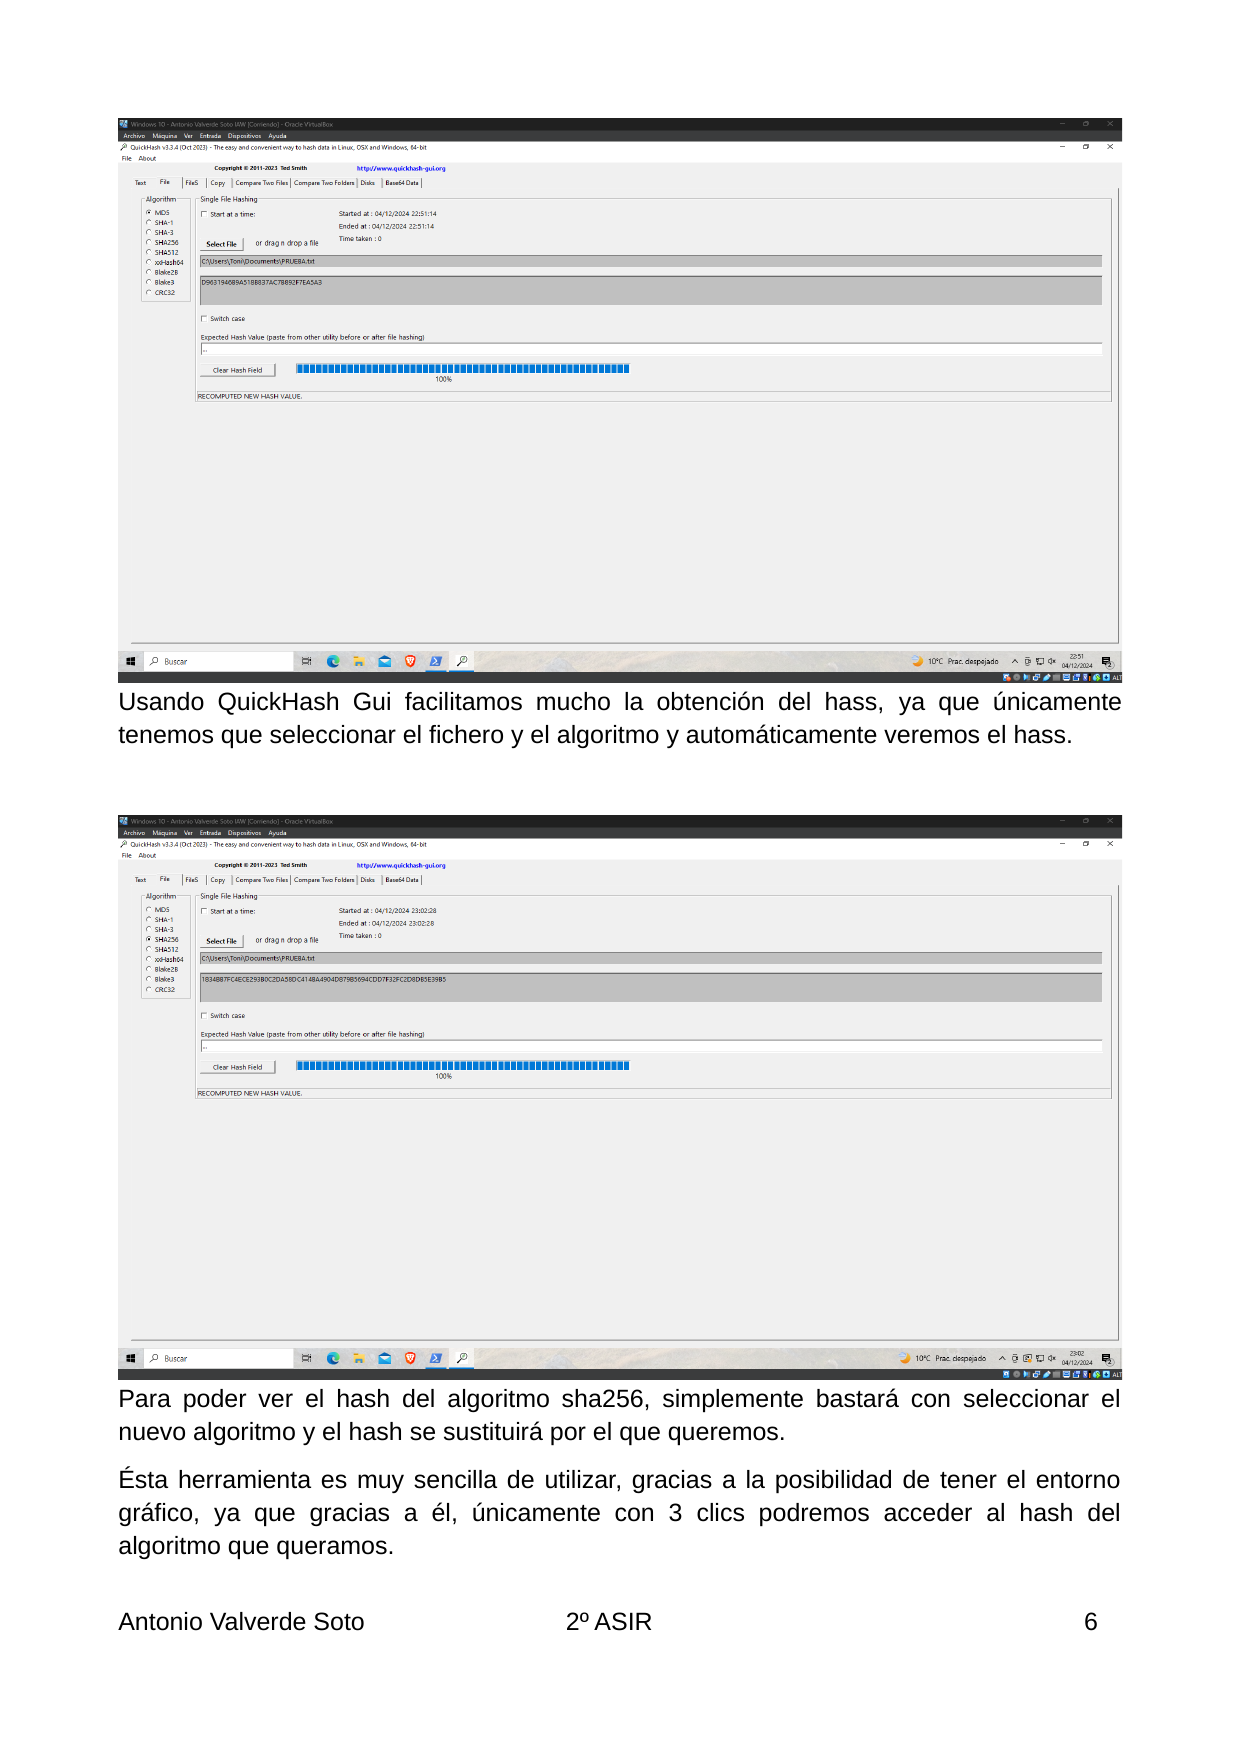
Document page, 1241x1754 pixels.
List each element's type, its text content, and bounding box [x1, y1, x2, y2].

text Usando QuickHash Gui facilitamos mucho la obtención del hass, ya que únicamente tenemos que seleccionar el fichero y el algoritmo y automáticamente veremos el hass. [118, 683, 1122, 749]
text Para poder ver el hash del algoritmo sha256, simplemente bastará con seleccionar el nuevo algoritmo y el hash se sustituirá por el que queremos. [118, 1380, 1122, 1446]
picture [118, 118, 1123, 683]
text Ésta herramienta es muy sencilla de utilizar, gracias a la posibilidad de tener el entorno gráfico, ya que gracias a él, únicamente con 3 clics podremos acceder al hash del algoritmo que queramos. [118, 1465, 1122, 1560]
picture [118, 815, 1123, 1380]
